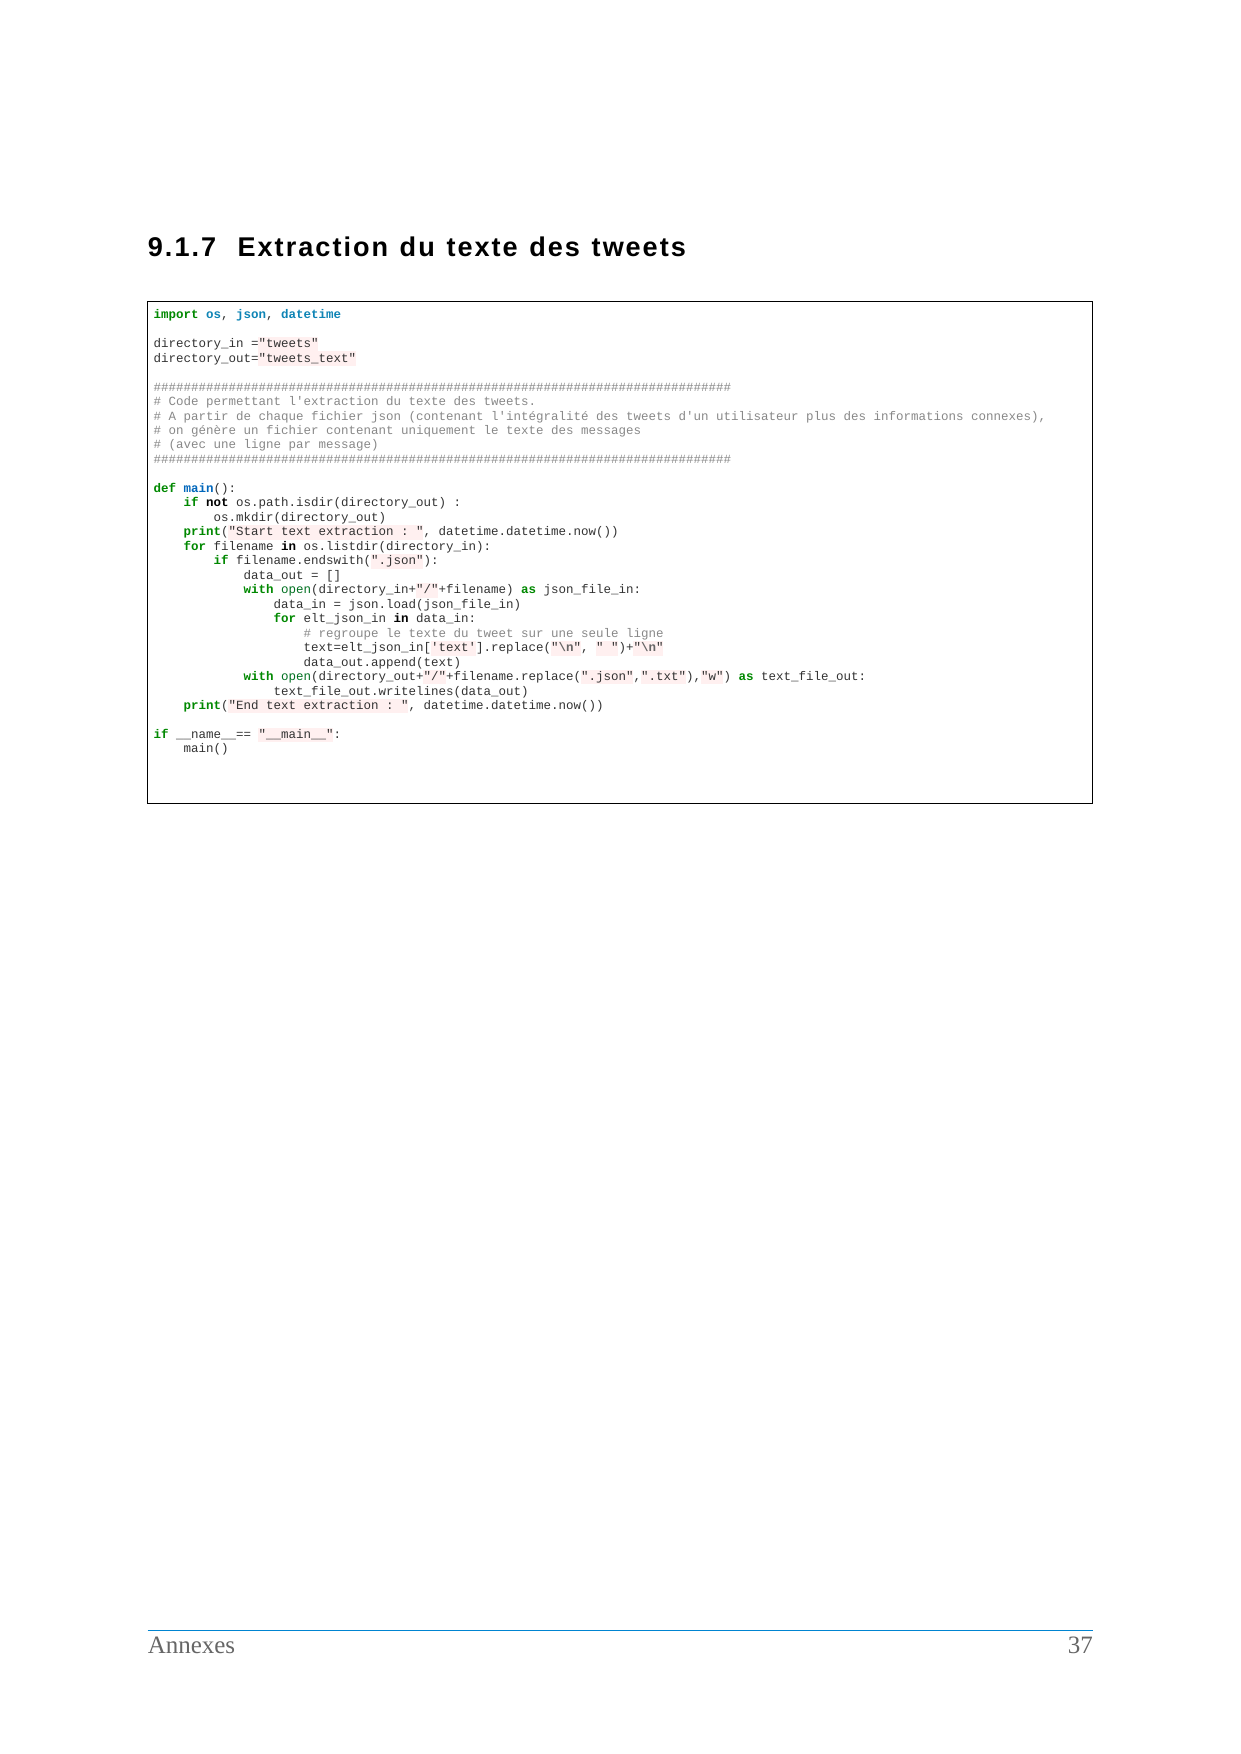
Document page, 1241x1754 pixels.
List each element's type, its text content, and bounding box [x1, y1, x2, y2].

table_header import os, json, datetime directory_in ="tweets" directory_out="tweets_text" ############################################################################# # Code permettant l'extraction du texte des tweets. # A partir de chaque fichier json (contenant l'intégralité des tweets d'un utilisateur plus des informations connexes), # on génère un fichier contenant uniquement le texte des messages # (avec une ligne par message) ############################################################################# def main(): if not os.path.isdir(directory_out) : os.mkdir(directory_out) print("Start text extraction : ", datetime.datetime.now()) for filename in os.listdir(directory_in): if filename.endswith(".json"): data_out = [] with open(directory_in+"/"+filename) as json_file_in: data_in = json.load(json_file_in) for elt_json_in in data_in: # regroupe le texte du tweet sur une seule ligne text=elt_json_in['text'].replace("\n", " ")+"\n" data_out.append(text) with open(directory_out+"/"+filename.replace(".json",".txt"),"w") as text_file_out: text_file_out.writelines(data_out) print("End text extraction : ", datetime.datetime.now()) if __name__== "__main__": main() [148, 302, 1092, 803]
subtitle Extraction du texte des tweets [148, 231, 1093, 262]
